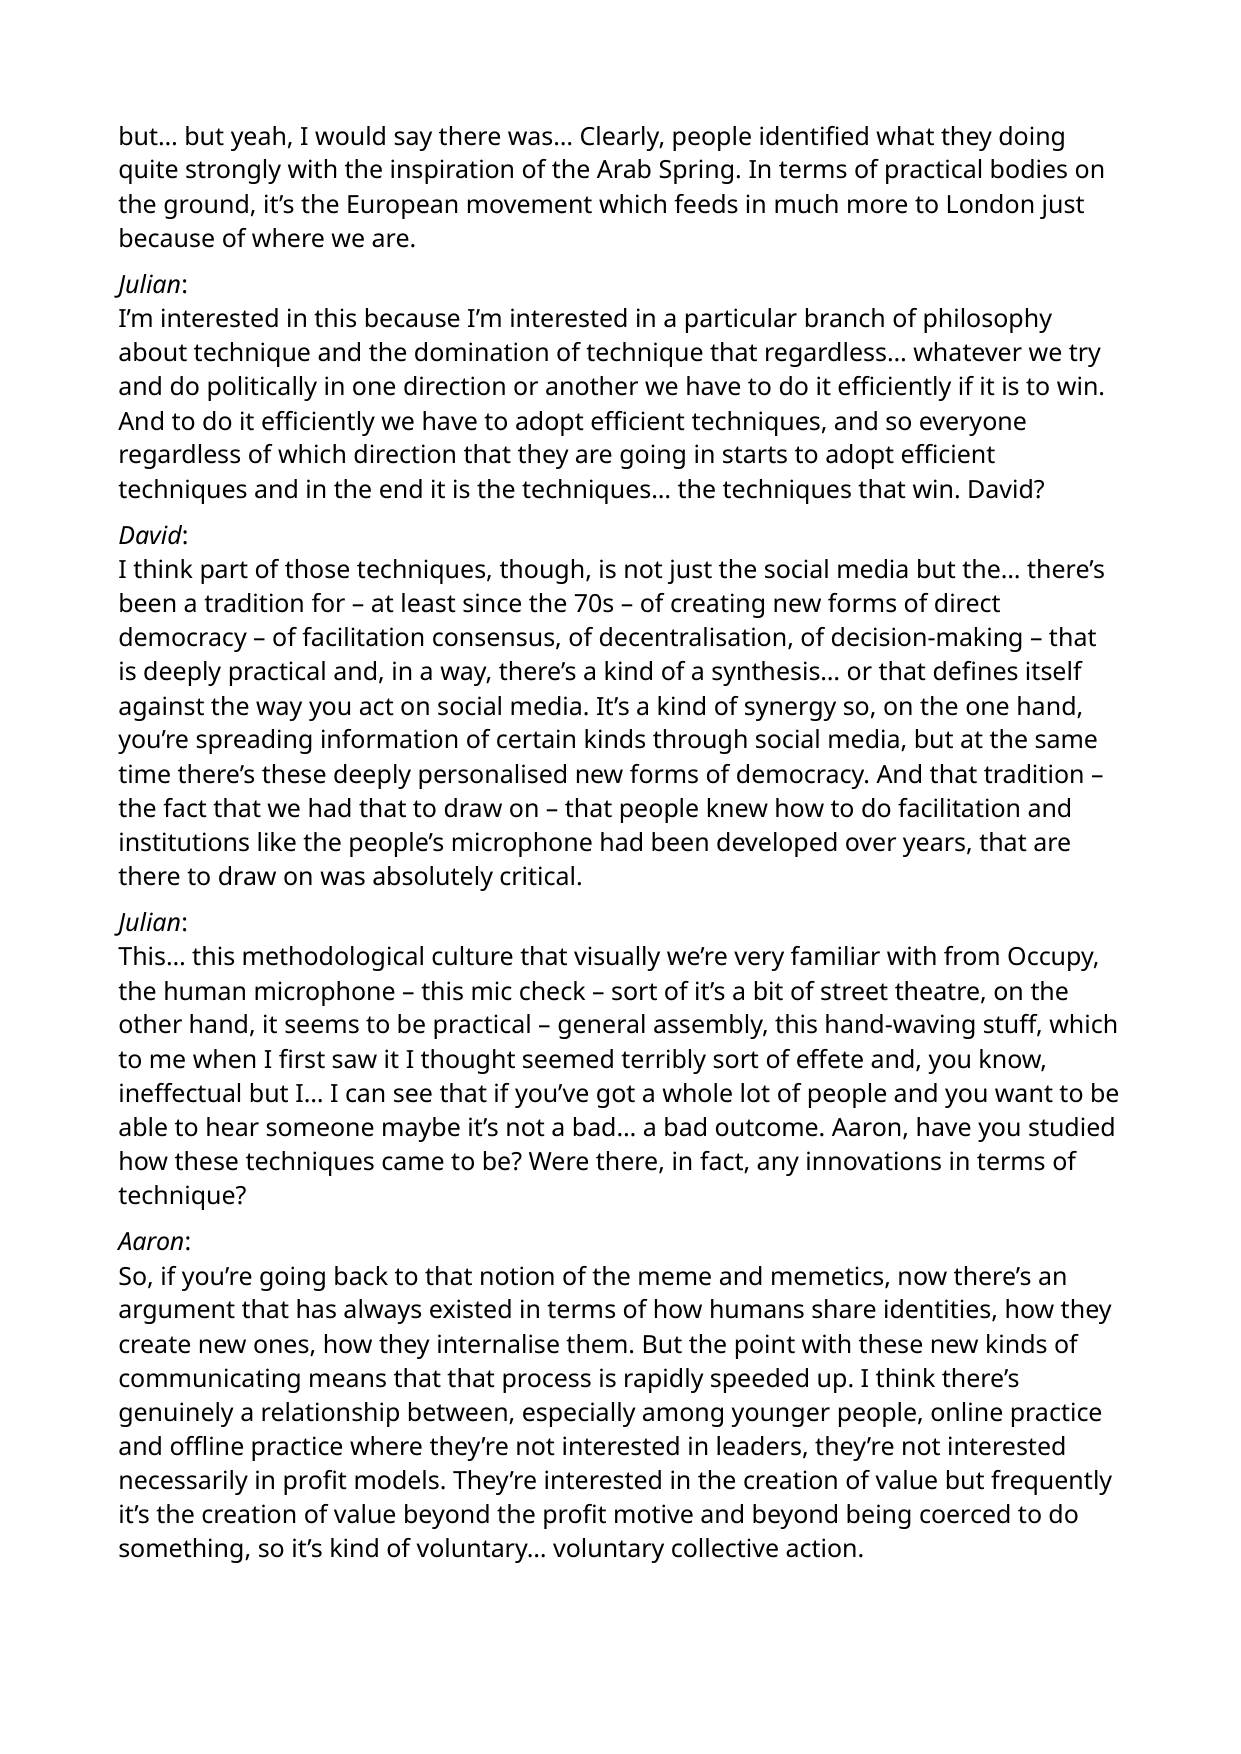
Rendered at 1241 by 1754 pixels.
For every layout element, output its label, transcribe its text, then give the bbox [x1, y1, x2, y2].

text David: I think part of those techniques, though, is not just the social media but the… there’s been a tradition for – at least since the 70s – of creating new forms of direct democracy – of facilitation consensus, of decentralisation, of decision-making – that is deeply practical and, in a way, there’s a kind of a synthesis… or that defines itself against the way you act on social media. It’s a kind of synergy so, on the one hand, you’re spreading information of certain kinds through social media, but at the same time there’s these deeply personalised new forms of democracy. And that tradition – the fact that we had that to draw on – that people knew how to do facilitation and institutions like the people’s microphone had been developed over years, that are there to draw on was absolutely critical. [118, 518, 1122, 892]
text but… but yeah, I would say there was… Clearly, people identified what they doing quite strongly with the inspiration of the Arab Spring. In terms of practical bodies on the ground, it’s the European movement which feeds in much more to London just because of where we are. [118, 118, 1122, 254]
text Julian: This… this methodological culture that visually we’re very familiar with from Occupy, the human microphone – this mic check – sort of it’s a bit of street theatre, on the other hand, it seems to be practical – general assembly, this hand-waving stuff, which to me when I first saw it I thought seemed terribly sort of effete and, you know, ineffectual but I… I can see that if you’ve got a whole lot of people and you want to be able to hear someone maybe it’s not a bad… a bad outcome. Aaron, have you studied how these techniques came to be? Were there, in fact, any innovations in terms of technique? [118, 905, 1122, 1212]
text Aaron: So, if you’re going back to that notion of the meme and memetics, now there’s an argument that has always existed in terms of how humans share identities, how they create new ones, how they internalise them. But the point with these new kinds of communicating means that that process is rapidly speeded up. I think there’s genuinely a relationship between, especially among younger people, online practice and offline practice where they’re not interested in leaders, they’re not interested necessarily in profit models. They’re interested in the creation of value but frequently it’s the creation of value beyond the profit motive and beyond being coerced to do something, so it’s kind of voluntary… voluntary collective action. [118, 1224, 1122, 1565]
text Julian: I’m interested in this because I’m interested in a particular branch of philosophy about technique and the domination of technique that regardless… whatever we try and do politically in one direction or another we have to do it efficiently if it is to win. And to do it efficiently we have to adopt efficient techniques, and so everyone regardless of which direction that they are going in starts to adopt efficient techniques and in the end it is the techniques… the techniques that win. David? [118, 267, 1122, 505]
